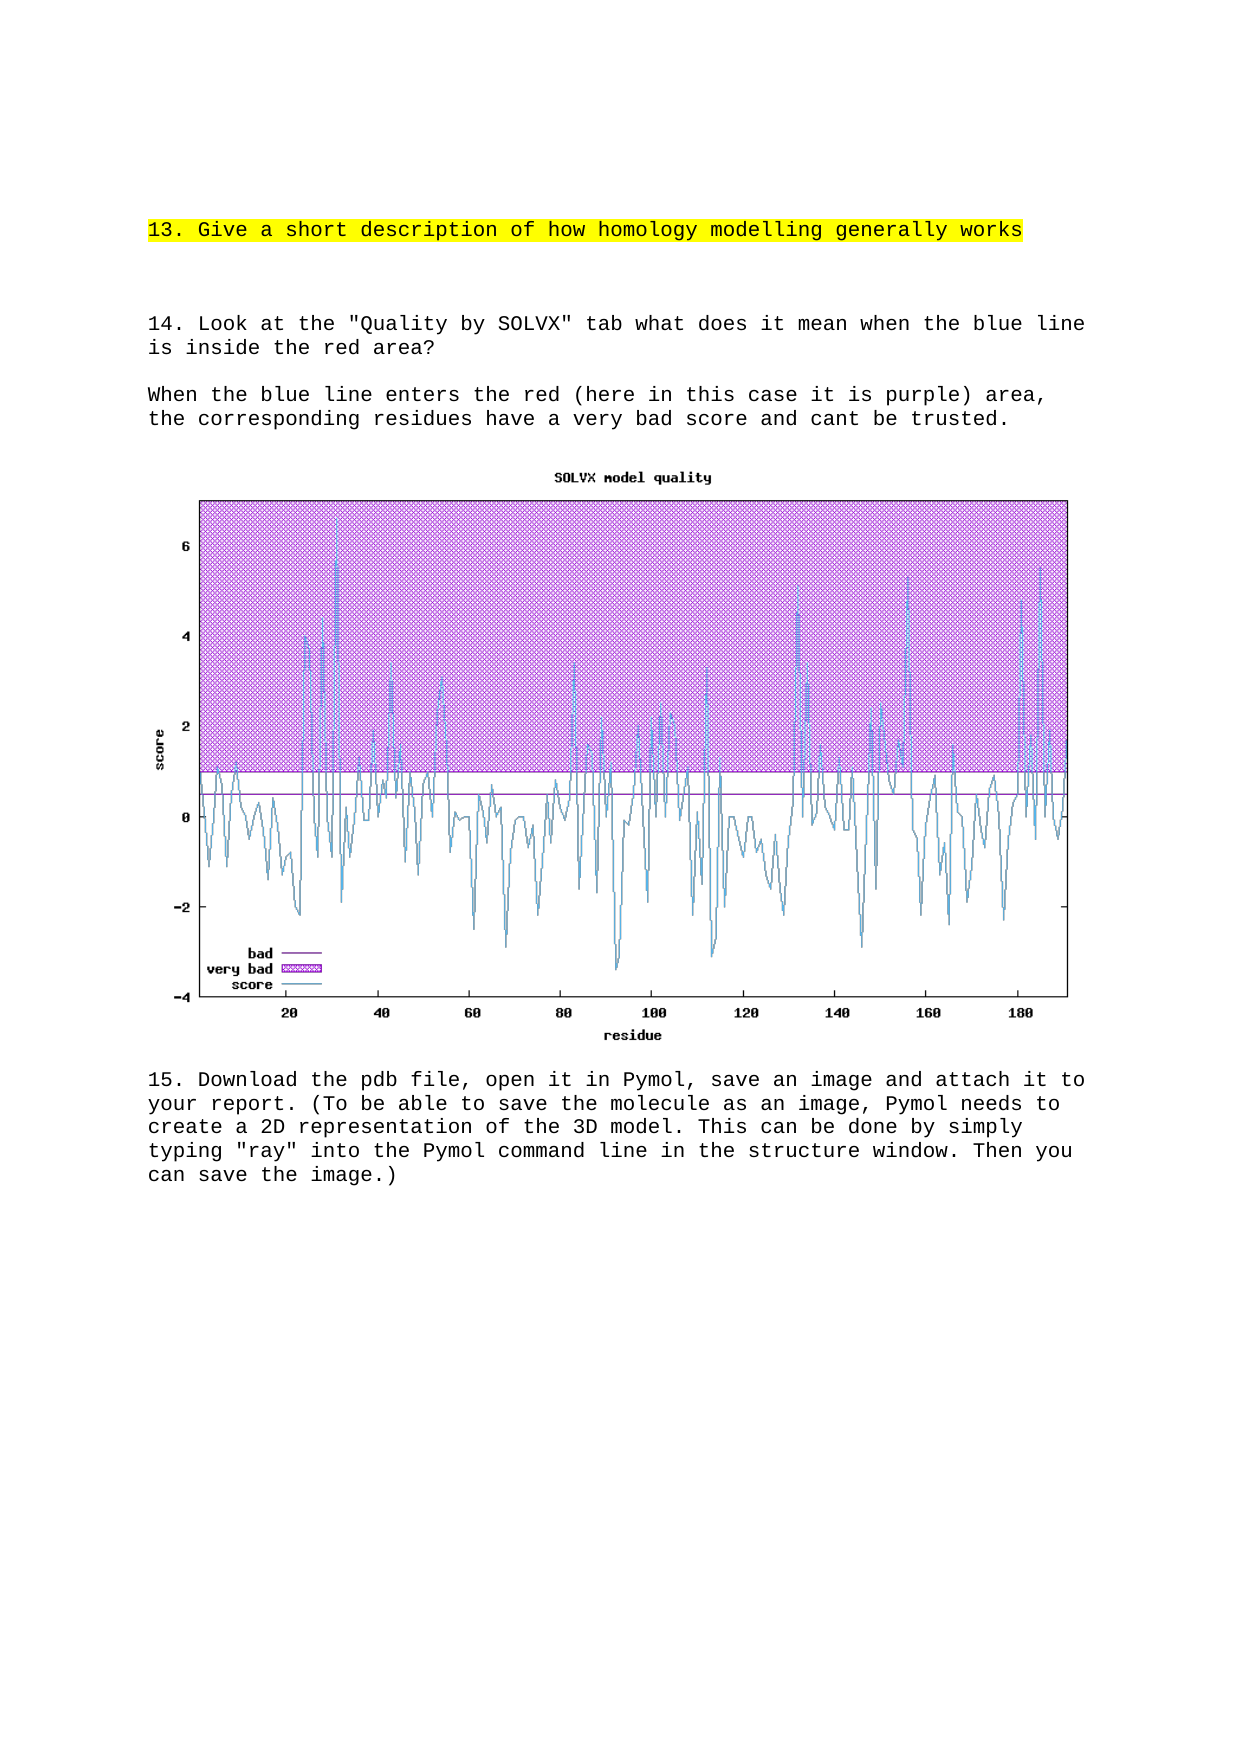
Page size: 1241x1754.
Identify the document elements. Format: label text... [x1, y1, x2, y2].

picture [147, 455, 1093, 1046]
text 14. Look at the "Quality by SOLVX" tab what does it mean when the blue line is inside the red area? [148, 313, 1093, 360]
text 13. Give a short description of how homology modelling generally works [148, 218, 1093, 242]
text 15. Download the pdb file, open it in Pymol, save an image and attach it to your report. (To be able to save the molecule as an image, Pymol needs to create a 2D representation of the 3D model. This can be done by simply typing "ray" into the Pymol command line in the structure window. Then you can save the image.) [148, 1069, 1093, 1187]
text When the blue line enters the red (here in this case it is purple) area, the corresponding residues have a very bad score and cant be trusted. [148, 384, 1093, 431]
